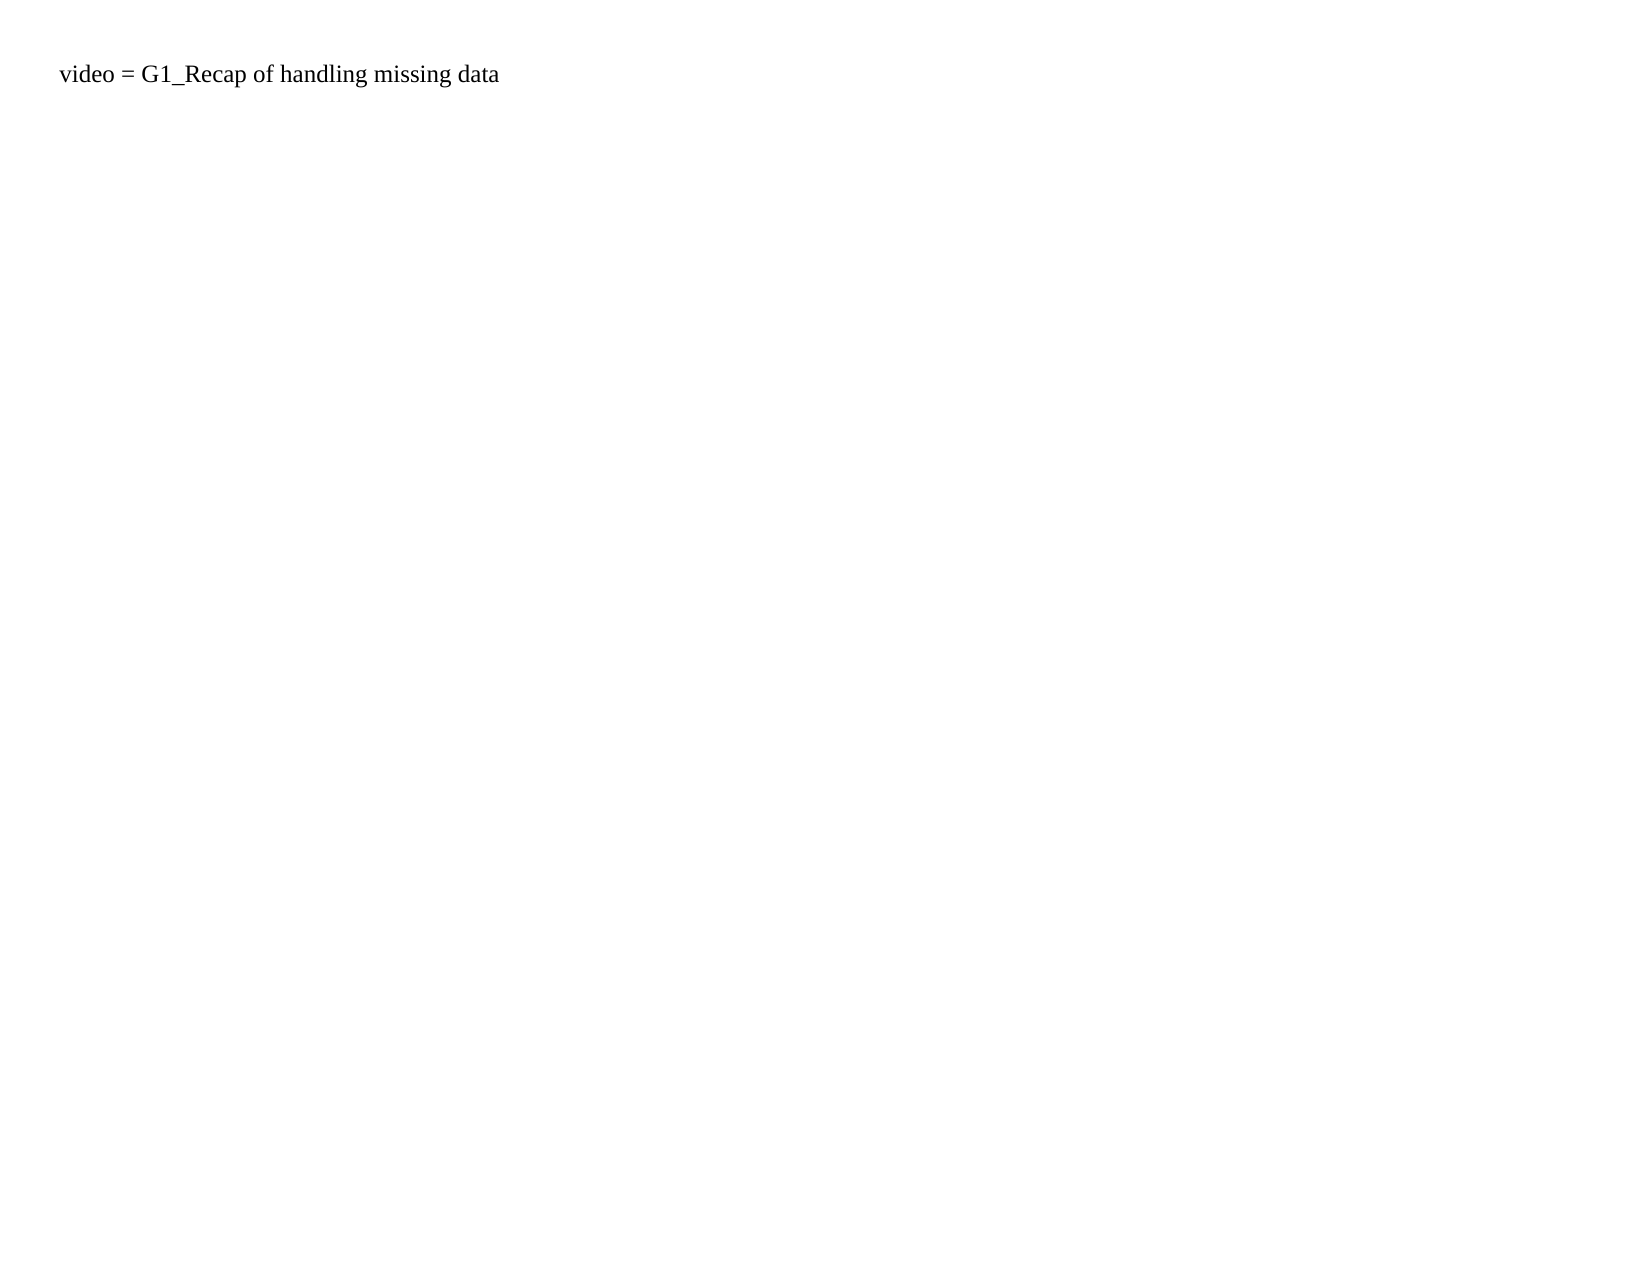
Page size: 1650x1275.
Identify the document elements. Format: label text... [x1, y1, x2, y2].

text video = G1_Recap of handling missing data [59, 59, 1591, 88]
